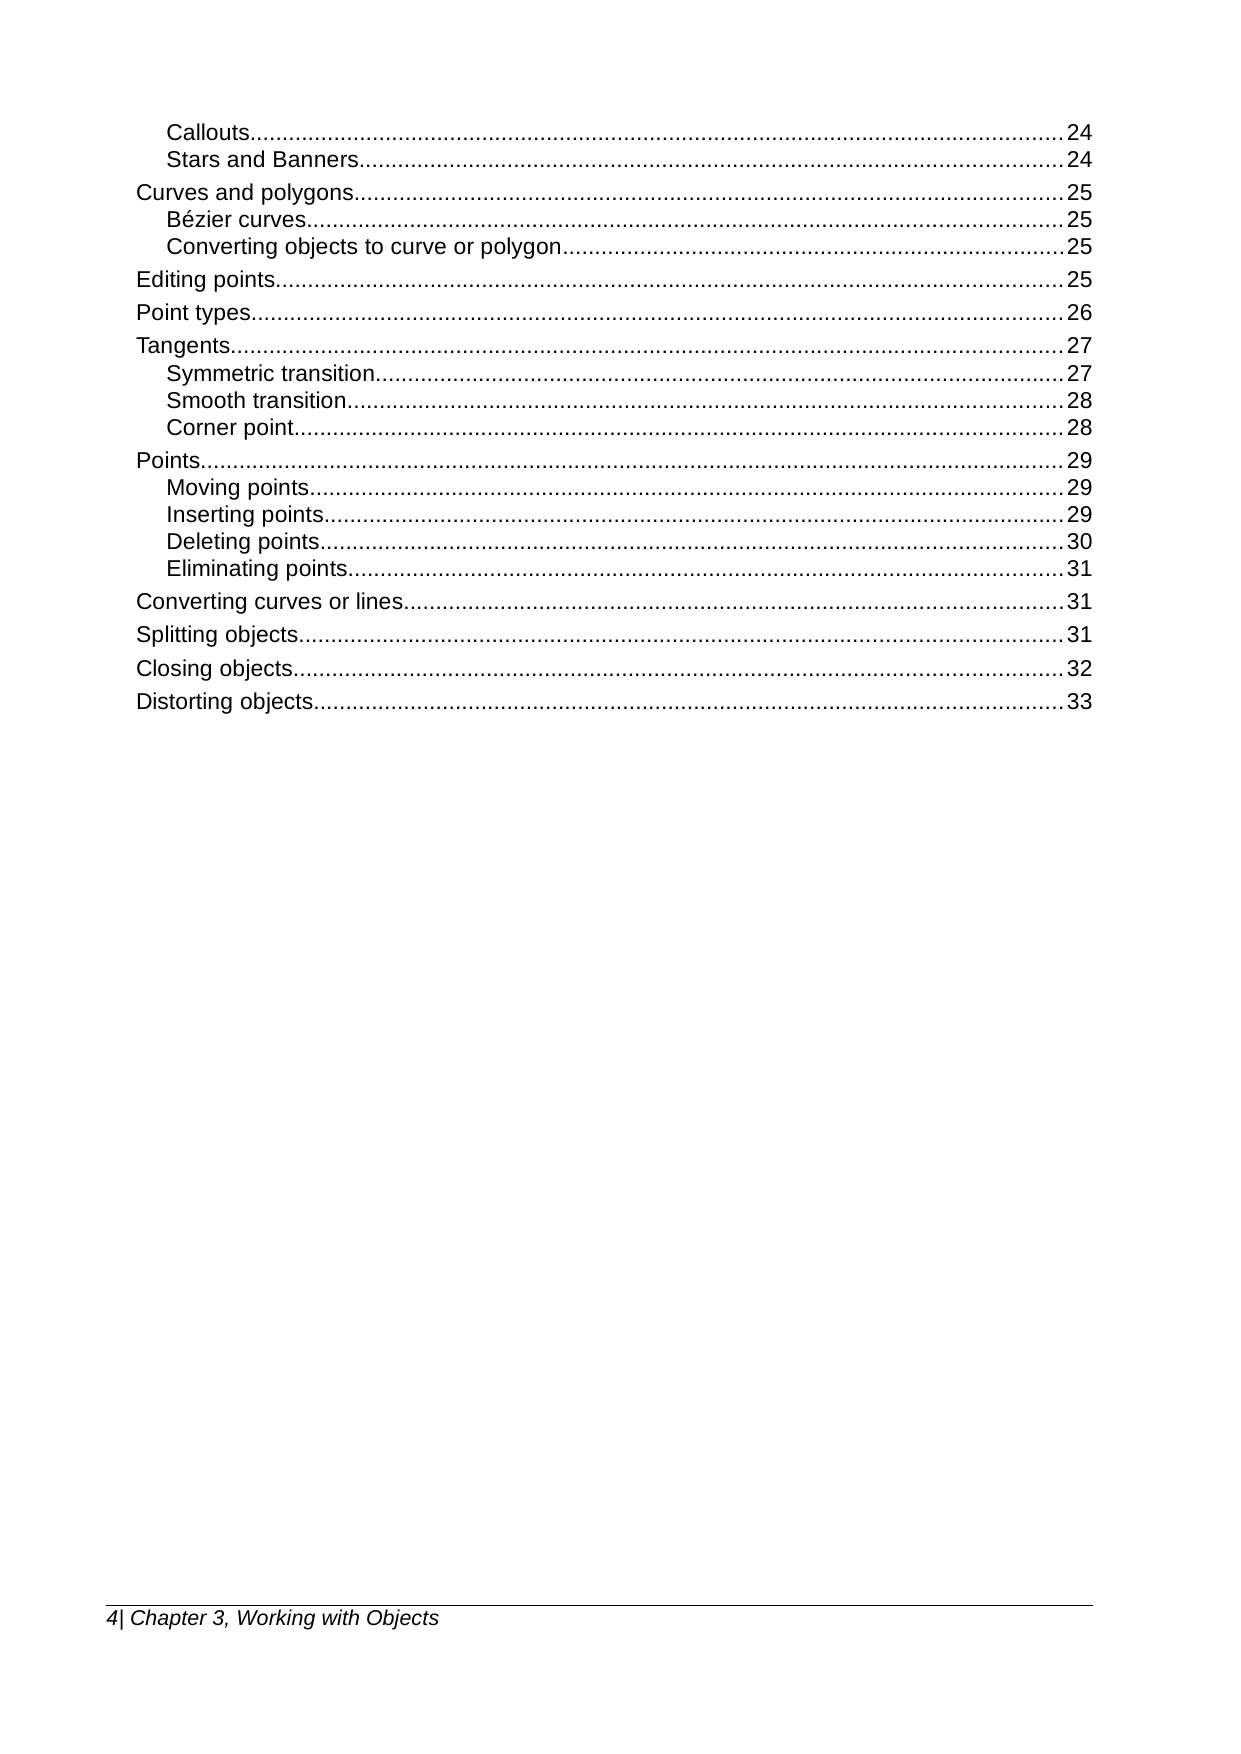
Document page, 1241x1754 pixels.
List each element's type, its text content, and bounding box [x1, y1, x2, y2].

text Point types 26 [136, 299, 1093, 326]
text Tangents 27 [136, 332, 1093, 359]
text Deleting points 30 [166, 527, 1093, 554]
text Callouts 24 [166, 118, 1093, 145]
text Splitting objects 31 [136, 621, 1093, 648]
text Curves and polygons 25 [136, 178, 1093, 205]
text Eliminating points 31 [166, 554, 1093, 582]
text Stars and Banners 24 [166, 145, 1093, 172]
text Smooth transition 28 [166, 386, 1093, 413]
text Inserting points 29 [166, 500, 1093, 527]
text Bézier curves 25 [166, 205, 1093, 232]
text Points 29 [136, 446, 1093, 473]
text Distorting objects 33 [136, 687, 1093, 714]
text Converting curves or lines 31 [136, 588, 1093, 615]
text Editing points 25 [136, 266, 1093, 293]
text Closing objects 32 [136, 654, 1093, 681]
text Symmetric transition 27 [166, 359, 1093, 386]
text Corner point 28 [166, 413, 1093, 440]
text Converting objects to curve or polygon 25 [166, 232, 1093, 259]
text Moving points 29 [166, 473, 1093, 500]
